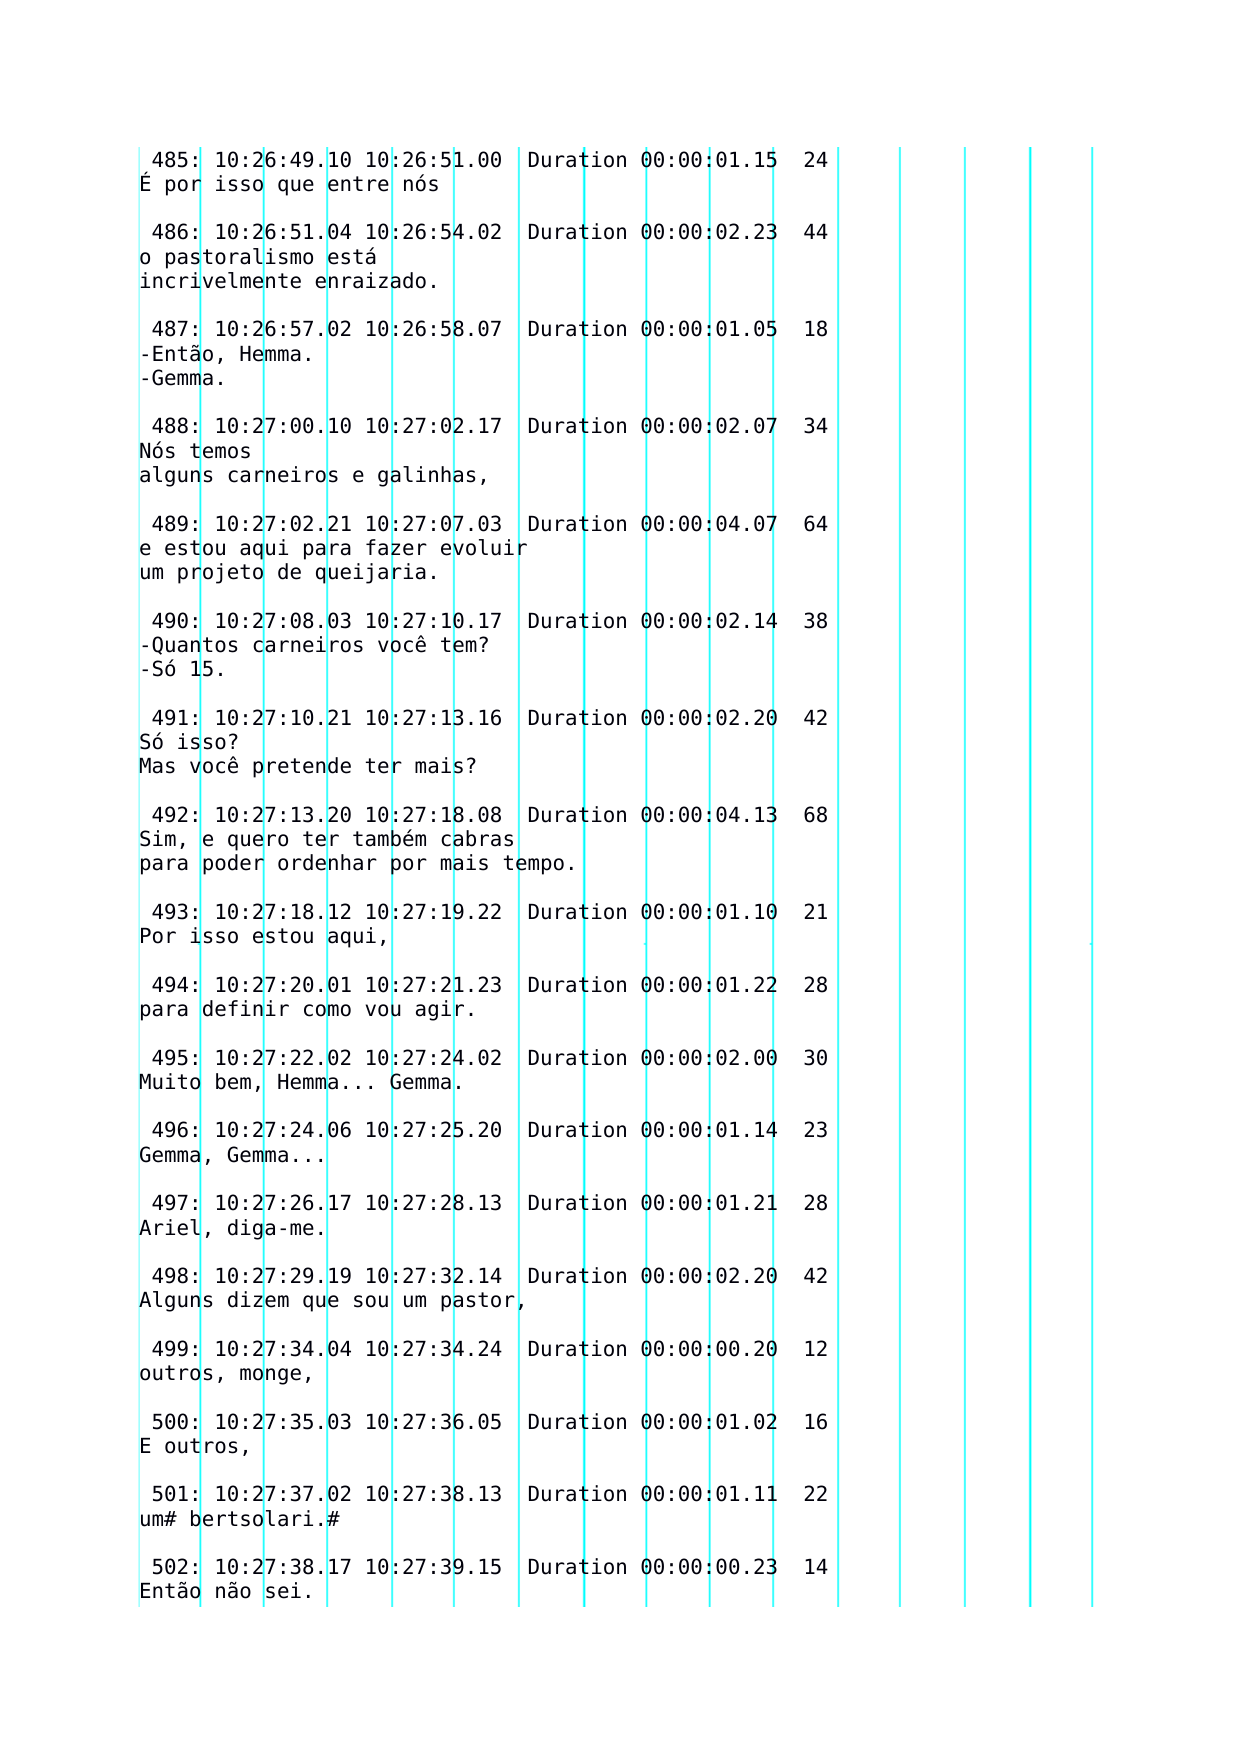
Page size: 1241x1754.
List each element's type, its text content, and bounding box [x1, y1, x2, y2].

text Gemma, Gemma... [139, 1143, 1101, 1167]
text -Gemma. [139, 366, 1101, 390]
text 497: 10:27:26.17 10:27:28.13 Duration 00:00:01.21 28 [139, 1191, 1101, 1216]
text 488: 10:27:00.10 10:27:02.17 Duration 00:00:02.07 34 [139, 414, 1101, 439]
text 485: 10:26:49.10 10:26:51.00 Duration 00:00:01.15 24 [139, 148, 1101, 172]
text Muito bem, Hemma... Gemma. [139, 1070, 1101, 1094]
text para poder ordenhar por mais tempo. [139, 851, 1101, 876]
text um# bertsolari.# [139, 1507, 1101, 1531]
text 501: 10:27:37.02 10:27:38.13 Duration 00:00:01.11 22 [139, 1482, 1101, 1507]
text Sim, e quero ter também cabras [139, 827, 1101, 851]
text 487: 10:26:57.02 10:26:58.07 Duration 00:00:01.05 18 [139, 317, 1101, 342]
text 492: 10:27:13.20 10:27:18.08 Duration 00:00:04.13 68 [139, 803, 1101, 827]
text 495: 10:27:22.02 10:27:24.02 Duration 00:00:02.00 30 [139, 1046, 1101, 1070]
text 490: 10:27:08.03 10:27:10.17 Duration 00:00:02.14 38 [139, 609, 1101, 633]
text alguns carneiros e galinhas, [139, 463, 1101, 487]
picture [138, 147, 1102, 1607]
text 502: 10:27:38.17 10:27:39.15 Duration 00:00:00.23 14 [139, 1555, 1101, 1579]
text 494: 10:27:20.01 10:27:21.23 Duration 00:00:01.22 28 [139, 973, 1101, 997]
text para definir como vou agir. [139, 997, 1101, 1021]
text -Quantos carneiros você tem? [139, 633, 1101, 657]
text incrivelmente enraizado. [139, 269, 1101, 293]
text Só isso? [139, 730, 1101, 754]
text outros, monge, [139, 1361, 1101, 1385]
text Mas você pretende ter mais? [139, 754, 1101, 779]
text 486: 10:26:51.04 10:26:54.02 Duration 00:00:02.23 44 [139, 220, 1101, 245]
text um projeto de queijaria. [139, 560, 1101, 584]
text E outros, [139, 1434, 1101, 1458]
text 500: 10:27:35.03 10:27:36.05 Duration 00:00:01.02 16 [139, 1410, 1101, 1434]
text -Então, Hemma. [139, 342, 1101, 366]
text 499: 10:27:34.04 10:27:34.24 Duration 00:00:00.20 12 [139, 1337, 1101, 1361]
text o pastoralismo está [139, 245, 1101, 269]
text 493: 10:27:18.12 10:27:19.22 Duration 00:00:01.10 21 [139, 900, 1101, 924]
text 496: 10:27:24.06 10:27:25.20 Duration 00:00:01.14 23 [139, 1118, 1101, 1143]
text É por isso que entre nós [139, 172, 1101, 196]
text 491: 10:27:10.21 10:27:13.16 Duration 00:00:02.20 42 [139, 706, 1101, 730]
text Ariel, diga-me. [139, 1216, 1101, 1240]
text Nós temos [139, 439, 1101, 463]
text e estou aqui para fazer evoluir [139, 536, 1101, 560]
text -Só 15. [139, 657, 1101, 682]
text Por isso estou aqui, [139, 924, 1101, 948]
text Alguns dizem que sou um pastor, [139, 1288, 1101, 1313]
text 489: 10:27:02.21 10:27:07.03 Duration 00:00:04.07 64 [139, 512, 1101, 536]
text Então não sei. [139, 1579, 1101, 1604]
text 498: 10:27:29.19 10:27:32.14 Duration 00:00:02.20 42 [139, 1264, 1101, 1288]
